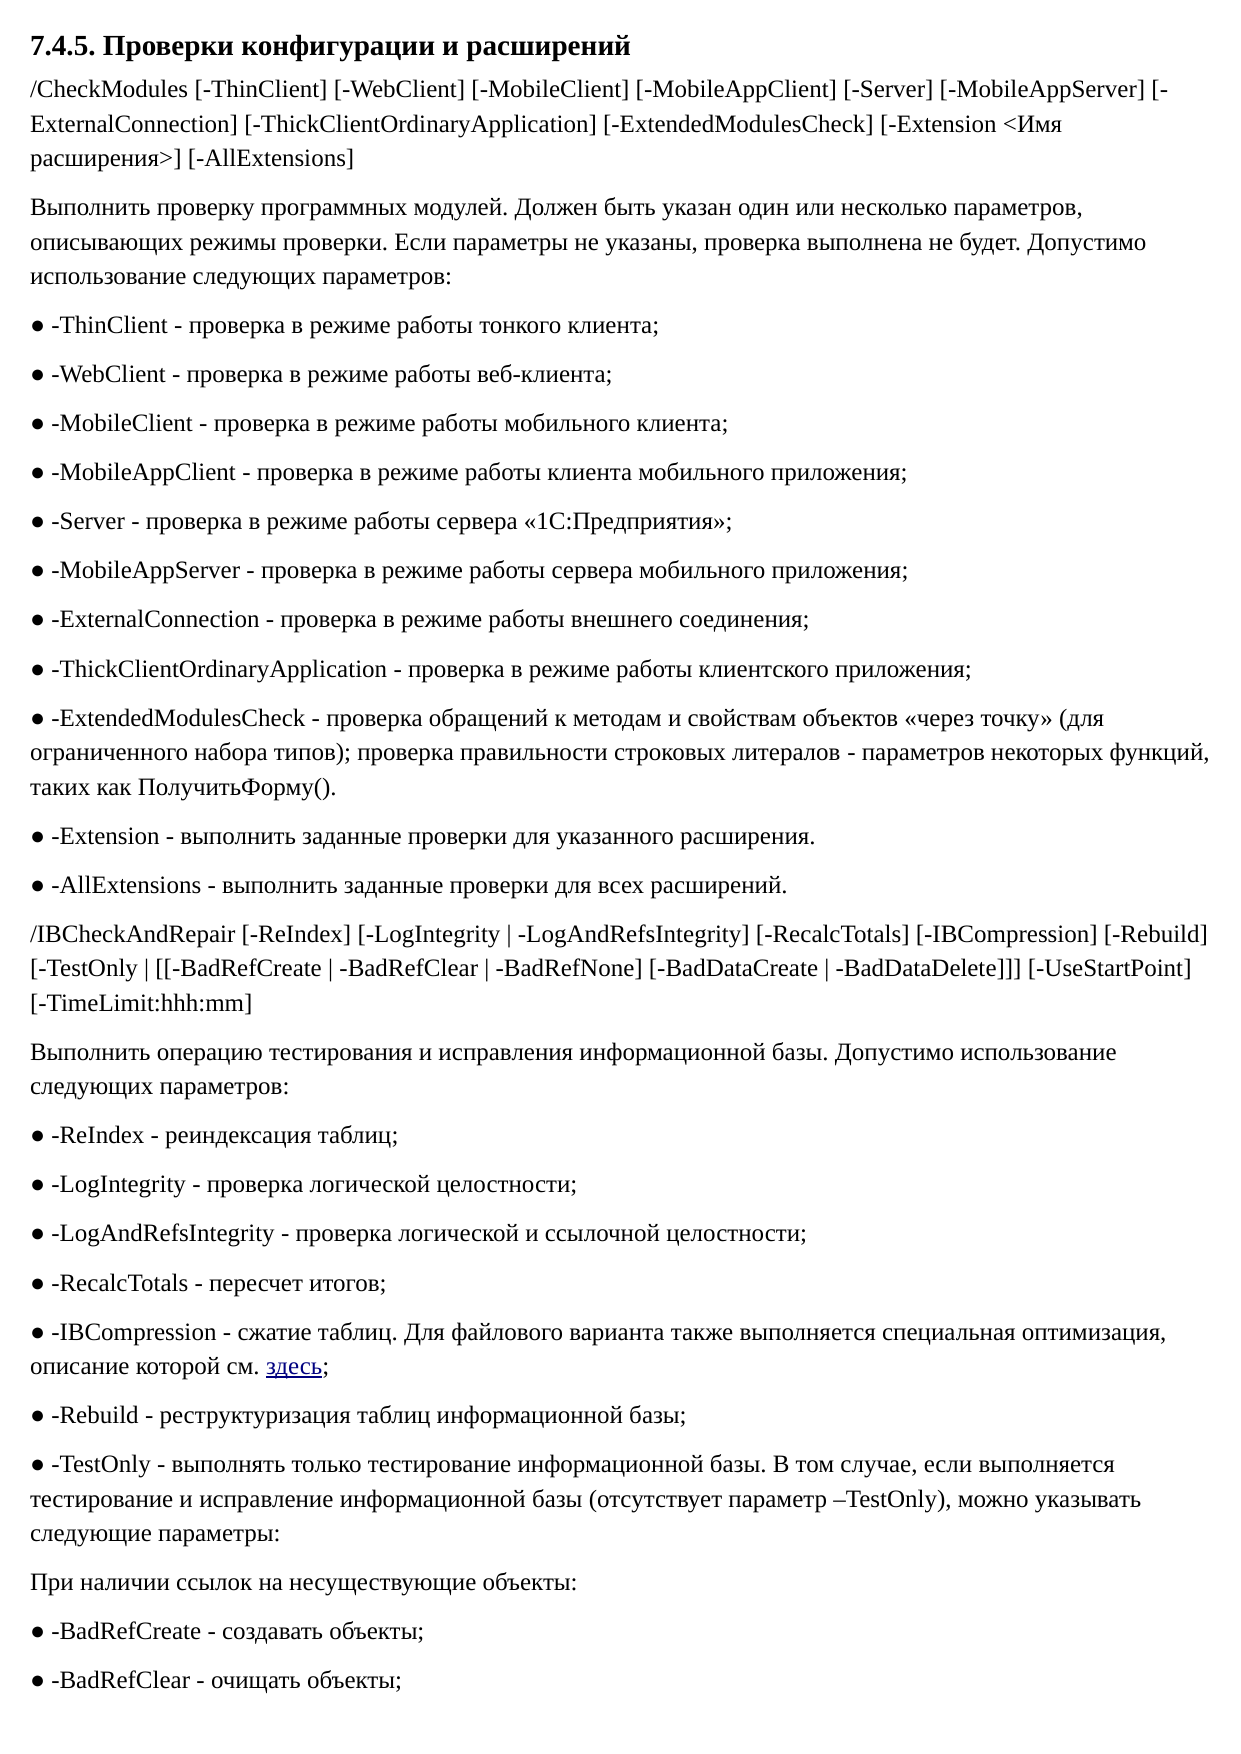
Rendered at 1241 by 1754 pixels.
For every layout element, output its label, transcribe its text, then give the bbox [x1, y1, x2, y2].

text ● -Rebuild ‑ реструктуризация таблиц информационной базы; [30, 1400, 1211, 1429]
text ● -BadRefClear ‑ очищать объекты; [30, 1665, 1211, 1694]
text ● -AllExtensions ‑ выполнить заданные проверки для всех расширений. [30, 870, 1211, 898]
text ● -ExternalConnection ‑ проверка в режиме работы внешнего соединения; [30, 604, 1211, 633]
text ● -Server ‑ проверка в режиме работы сервера «1С:Предприятия»; [30, 506, 1211, 535]
text ● -ThickClientOrdinaryApplication ‑ проверка в режиме работы клиентского приложения; [30, 654, 1211, 682]
text ● -TestOnly ‑ выполнять только тестирование информационной базы. В том случае, если выполняется тестирование и исправление информационной базы (отсутствует параметр –TestOnly), можно указывать следующие параметры: [30, 1449, 1211, 1547]
text ● -IBCompression ‑ сжатие таблиц. Для файлового варианта также выполняется специальная оптимизация, описание которой см. здесь; [30, 1317, 1211, 1380]
text /CheckModules [-ThinClient] [-WebClient] [-MobileClient] [-MobileAppClient] [-Server] [-MobileAppServer] [-ExternalConnection] [-ThickClientOrdinaryApplication] [-ExtendedModulesCheck] [-Extension <Имя расширения>] [-AllExtensions] [30, 74, 1211, 172]
text Выполнить операцию тестирования и исправления информационной базы. Допустимо использование следующих параметров: [30, 1037, 1211, 1100]
text ● -Extension ‑ выполнить заданные проверки для указанного расширения. [30, 821, 1211, 849]
text ● -LogIntegrity ‑ проверка логической целостности; [30, 1169, 1211, 1198]
text ● -MobileClient ‑ проверка в режиме работы мобильного клиента; [30, 408, 1211, 437]
text При наличии ссылок на несуществующие объекты: [30, 1567, 1211, 1596]
text /IBCheckAndRepair [-ReIndex] [-LogIntegrity | -LogAndRefsIntegrity] [-RecalcTotals] [-IBCompression] [-Rebuild] [-TestOnly | [[-BadRefCreate | -BadRefClear | -BadRefNone] [-BadDataCreate | -BadDataDelete]]] [-UseStartPoint] [-TimeLimit:hhh:mm] [30, 919, 1211, 1017]
text ● -ExtendedModulesCheck ‑ проверка обращений к методам и свойствам объектов «через точку» (для ограниченного набора типов); проверка правильности строковых литералов ‑ параметров некоторых функций, таких как ПолучитьФорму(). [30, 703, 1211, 800]
text ● -WebClient ‑ проверка в режиме работы веб-клиента; [30, 359, 1211, 388]
text ● -LogAndRefsIntegrity ‑ проверка логической и ссылочной целостности; [30, 1218, 1211, 1247]
subtitle 7.4.5. Проверки конфигурации и расширений [30, 28, 1211, 62]
text ● -ThinClient ‑ проверка в режиме работы тонкого клиента; [30, 310, 1211, 339]
text ● -MobileAppServer ‑ проверка в режиме работы сервера мобильного приложения; [30, 556, 1211, 584]
text ● -ReIndex ‑ реиндексация таблиц; [30, 1120, 1211, 1149]
text ● -RecalcTotals ‑ пересчет итогов; [30, 1268, 1211, 1296]
text ● -BadRefCreate ‑ создавать объекты; [30, 1616, 1211, 1645]
text Выполнить проверку программных модулей. Должен быть указан один или несколько параметров, описывающих режимы проверки. Если параметры не указаны, проверка выполнена не будет. Допустимо использование следующих параметров: [30, 192, 1211, 290]
text ● -MobileAppClient ‑ проверка в режиме работы клиента мобильного приложения; [30, 457, 1211, 486]
